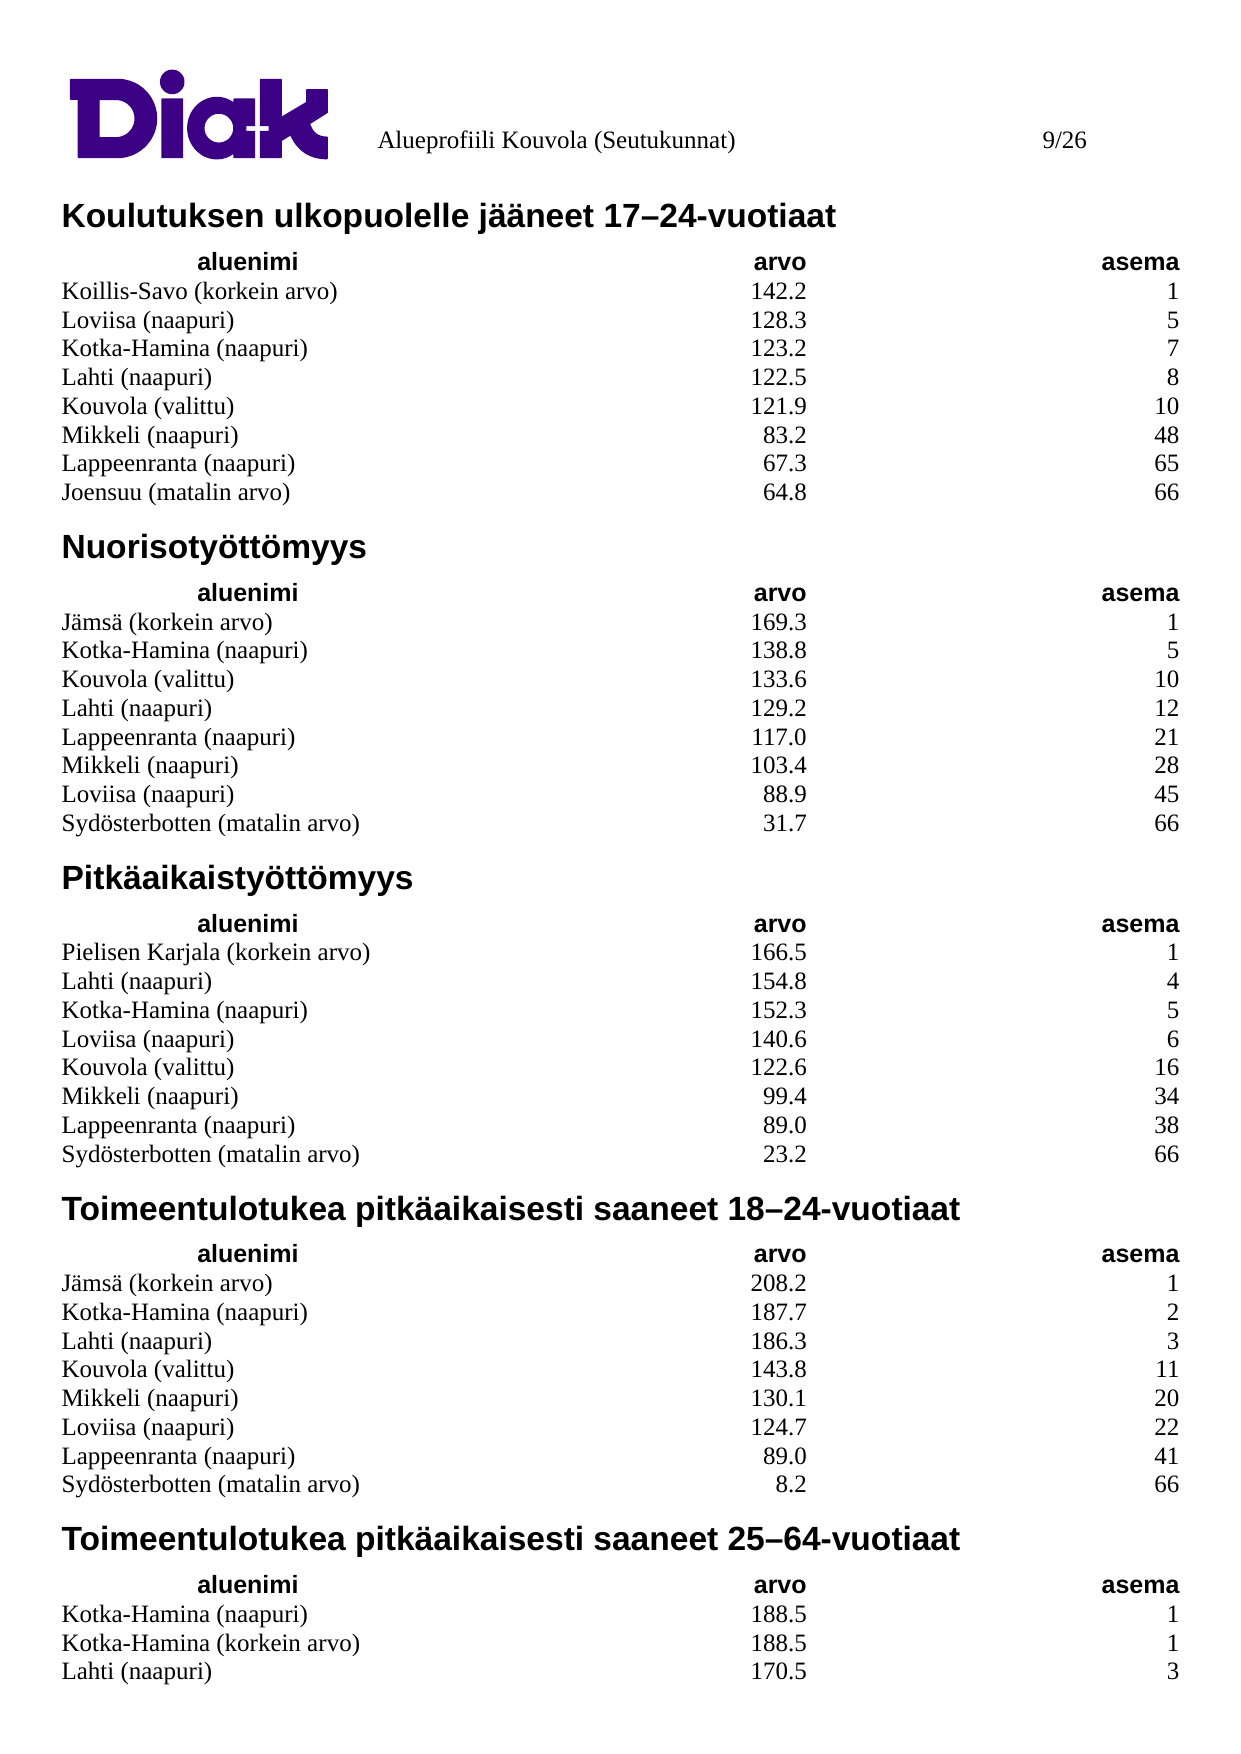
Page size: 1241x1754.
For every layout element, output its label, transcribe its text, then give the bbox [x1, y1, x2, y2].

table_cell 117.0 [434, 722, 806, 751]
table_cell 128.3 [434, 305, 806, 333]
table_cell Kotka-Hamina (naapuri) [61, 1297, 434, 1326]
table_cell 89.0 [434, 1110, 806, 1139]
table_cell 186.3 [434, 1326, 806, 1354]
table_header asema [806, 247, 1179, 276]
table_cell Lahti (naapuri) [61, 966, 434, 995]
table_cell 99.4 [434, 1081, 806, 1110]
table_cell Sydösterbotten (matalin arvo) [61, 808, 434, 837]
table_cell 4 [806, 966, 1179, 995]
table_cell Joensuu (matalin arvo) [61, 477, 434, 506]
table_cell Loviisa (naapuri) [61, 779, 434, 808]
table_cell Sydösterbotten (matalin arvo) [61, 1139, 434, 1167]
table_cell 41 [806, 1441, 1179, 1469]
table_cell 8.2 [434, 1470, 806, 1498]
table_header arvo [434, 1240, 806, 1268]
table_header arvo [434, 909, 806, 937]
table_cell 140.6 [434, 1024, 806, 1052]
subtitle Pitkäaikaistyöttömyys [61, 858, 1179, 896]
table_cell Kouvola (valittu) [61, 1355, 434, 1383]
table_cell Lappeenranta (naapuri) [61, 1110, 434, 1139]
table_header aluenimi [61, 1240, 434, 1268]
table_cell 129.2 [434, 693, 806, 722]
table_cell 20 [806, 1383, 1179, 1412]
table_cell 138.8 [434, 636, 806, 664]
table_cell Pielisen Karjala (korkein arvo) [61, 938, 434, 966]
subtitle Koulutuksen ulkopuolelle jääneet 17–24-vuotiaat [61, 196, 1179, 235]
table_cell Kouvola (valittu) [61, 1053, 434, 1081]
table_cell 89.0 [434, 1441, 806, 1469]
table_cell 121.9 [434, 391, 806, 420]
table_header aluenimi [61, 909, 434, 937]
table_cell 83.2 [434, 420, 806, 448]
table_cell 45 [806, 779, 1179, 808]
table_cell 2 [806, 1297, 1179, 1326]
table_cell 64.8 [434, 477, 806, 506]
table_header arvo [434, 1570, 806, 1599]
table_cell Kouvola (valittu) [61, 391, 434, 420]
table_cell 154.8 [434, 966, 806, 995]
table_header aluenimi [61, 1570, 434, 1599]
table_cell Kotka-Hamina (naapuri) [61, 995, 434, 1024]
subtitle Nuorisotyöttömyys [61, 527, 1179, 566]
table_header asema [806, 909, 1179, 937]
table_cell 187.7 [434, 1297, 806, 1326]
table_cell 8 [806, 362, 1179, 391]
table_cell 142.2 [434, 276, 806, 305]
table_cell 170.5 [434, 1656, 806, 1685]
table_cell 1 [806, 607, 1179, 636]
table_cell 1 [806, 276, 1179, 305]
table_cell 130.1 [434, 1383, 806, 1412]
table_header asema [806, 578, 1179, 607]
table_cell 11 [806, 1355, 1179, 1383]
table_header arvo [434, 247, 806, 276]
table_cell Loviisa (naapuri) [61, 1024, 434, 1052]
table_header aluenimi [61, 247, 434, 276]
table_cell 1 [806, 1599, 1179, 1628]
table_cell Lahti (naapuri) [61, 1656, 434, 1685]
table_cell 16 [806, 1053, 1179, 1081]
table_cell Kotka-Hamina (korkein arvo) [61, 1628, 434, 1656]
table_cell Koillis-Savo (korkein arvo) [61, 276, 434, 305]
subtitle Toimeentulotukea pitkäaikaisesti saaneet 18–24-vuotiaat [61, 1188, 1179, 1227]
table_cell Jämsä (korkein arvo) [61, 1268, 434, 1297]
table_cell 188.5 [434, 1599, 806, 1628]
table_cell 23.2 [434, 1139, 806, 1167]
table_cell 3 [806, 1656, 1179, 1685]
table_header arvo [434, 578, 806, 607]
table_cell 122.5 [434, 362, 806, 391]
table_cell 188.5 [434, 1628, 806, 1656]
table_cell 3 [806, 1326, 1179, 1354]
table_cell 1 [806, 1628, 1179, 1656]
table_cell 66 [806, 1470, 1179, 1498]
table_cell Kotka-Hamina (naapuri) [61, 636, 434, 664]
table_cell Lahti (naapuri) [61, 362, 434, 391]
table_cell 66 [806, 477, 1179, 506]
table_cell 21 [806, 722, 1179, 751]
table_cell 1 [806, 1268, 1179, 1297]
table_header asema [806, 1240, 1179, 1268]
table_cell 1 [806, 938, 1179, 966]
table_cell Jämsä (korkein arvo) [61, 607, 434, 636]
table_cell Kotka-Hamina (naapuri) [61, 1599, 434, 1628]
table_cell 88.9 [434, 779, 806, 808]
table_cell 28 [806, 751, 1179, 779]
table_cell 6 [806, 1024, 1179, 1052]
table_cell 67.3 [434, 449, 806, 477]
subtitle Toimeentulotukea pitkäaikaisesti saaneet 25–64-vuotiaat [61, 1519, 1179, 1558]
table_cell Mikkeli (naapuri) [61, 1383, 434, 1412]
table_cell Kouvola (valittu) [61, 664, 434, 693]
table_cell 124.7 [434, 1412, 806, 1441]
table_cell Loviisa (naapuri) [61, 305, 434, 333]
table_cell 38 [806, 1110, 1179, 1139]
table_cell 103.4 [434, 751, 806, 779]
table_cell 133.6 [434, 664, 806, 693]
table_cell 34 [806, 1081, 1179, 1110]
table_cell Loviisa (naapuri) [61, 1412, 434, 1441]
table_cell 122.6 [434, 1053, 806, 1081]
table_cell 143.8 [434, 1355, 806, 1383]
table_cell 10 [806, 664, 1179, 693]
table_cell 48 [806, 420, 1179, 448]
table_cell Sydösterbotten (matalin arvo) [61, 1470, 434, 1498]
table_cell 5 [806, 636, 1179, 664]
table_cell 166.5 [434, 938, 806, 966]
table_cell 10 [806, 391, 1179, 420]
table_cell 66 [806, 808, 1179, 837]
table_cell 12 [806, 693, 1179, 722]
table_header asema [806, 1570, 1179, 1599]
table_cell Mikkeli (naapuri) [61, 1081, 434, 1110]
table_cell Lahti (naapuri) [61, 693, 434, 722]
table_cell 65 [806, 449, 1179, 477]
table_cell Lappeenranta (naapuri) [61, 722, 434, 751]
table_cell Kotka-Hamina (naapuri) [61, 334, 434, 362]
table_cell 5 [806, 305, 1179, 333]
table_cell 5 [806, 995, 1179, 1024]
table_cell Mikkeli (naapuri) [61, 751, 434, 779]
table_cell 152.3 [434, 995, 806, 1024]
table_cell 123.2 [434, 334, 806, 362]
table_cell Lahti (naapuri) [61, 1326, 434, 1354]
table_cell 7 [806, 334, 1179, 362]
table_cell Lappeenranta (naapuri) [61, 1441, 434, 1469]
table_cell 66 [806, 1139, 1179, 1167]
table_cell Lappeenranta (naapuri) [61, 449, 434, 477]
table_cell Mikkeli (naapuri) [61, 420, 434, 448]
table_cell 208.2 [434, 1268, 806, 1297]
table_header aluenimi [61, 578, 434, 607]
table_cell 31.7 [434, 808, 806, 837]
table_cell 22 [806, 1412, 1179, 1441]
table_cell 169.3 [434, 607, 806, 636]
